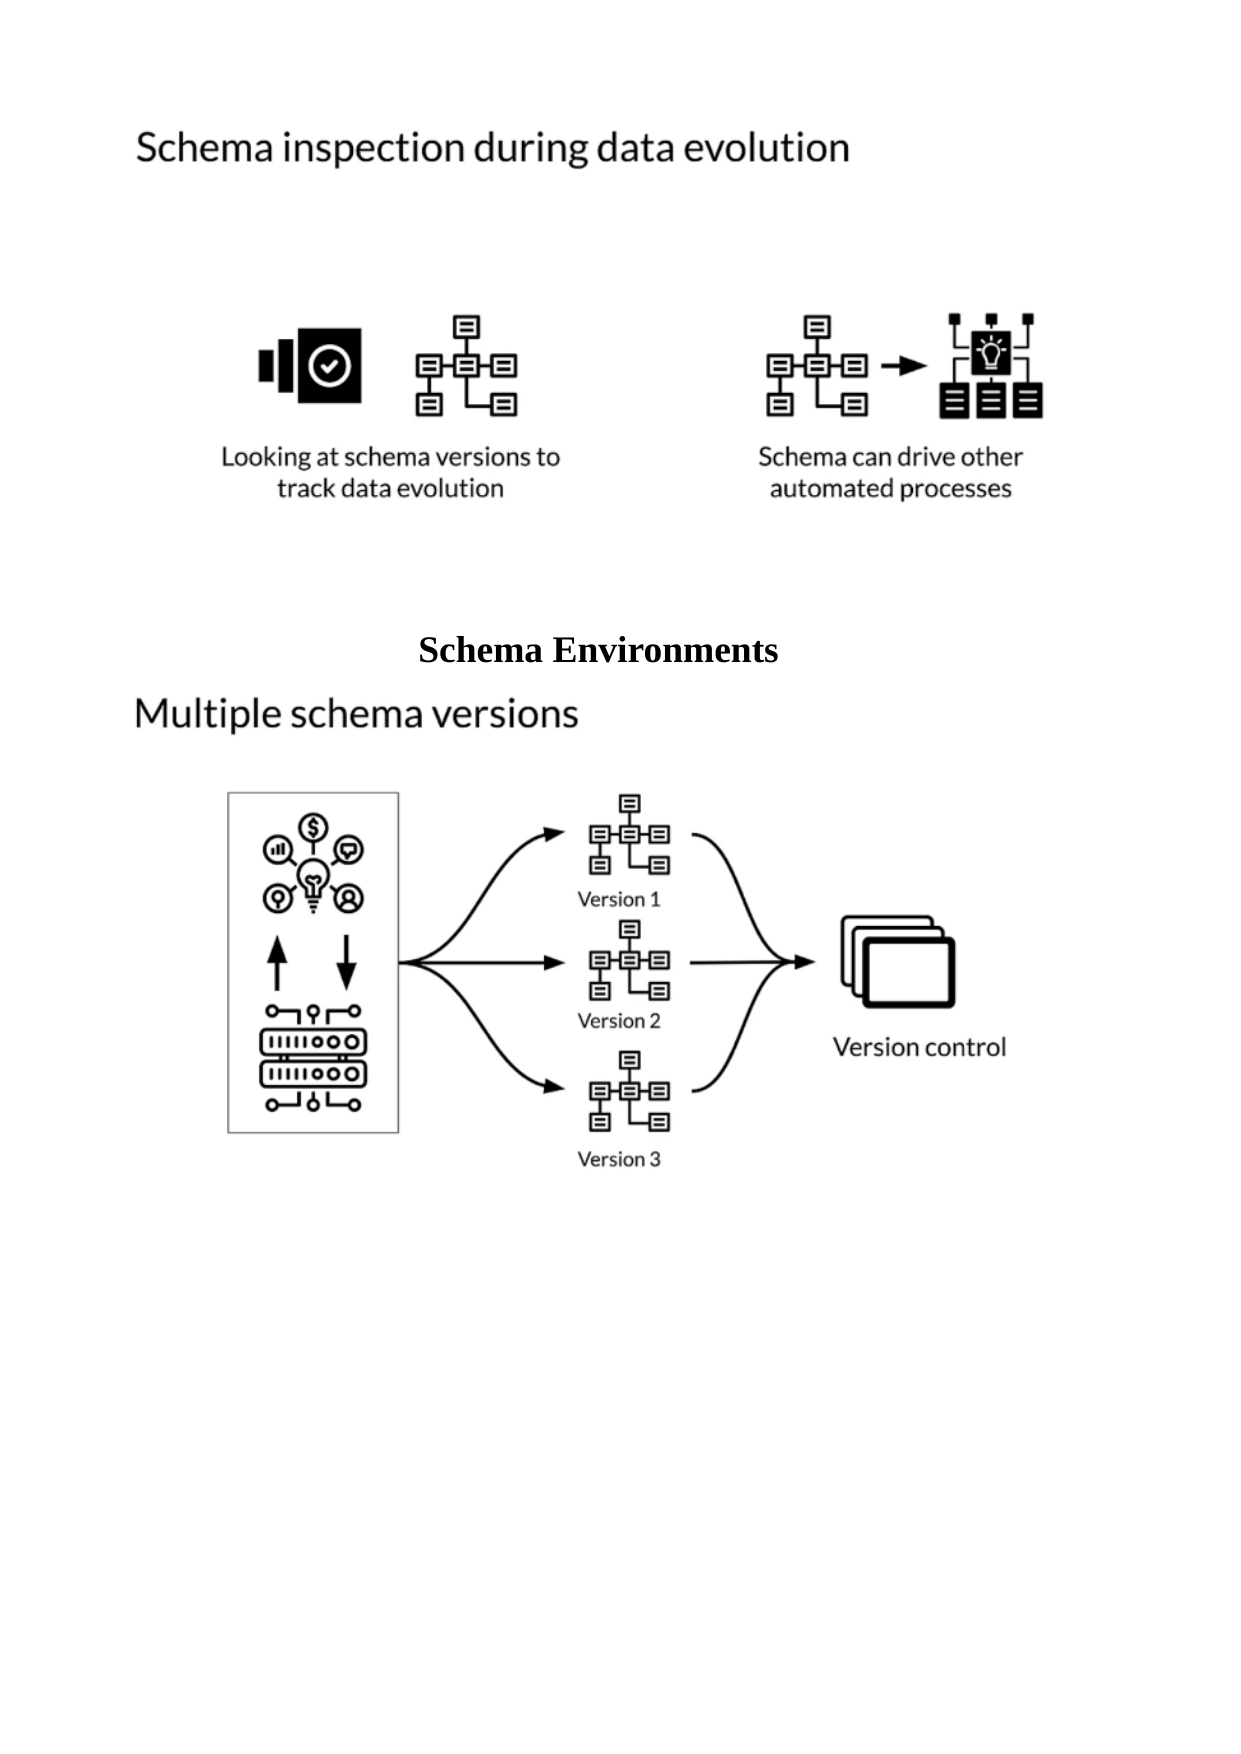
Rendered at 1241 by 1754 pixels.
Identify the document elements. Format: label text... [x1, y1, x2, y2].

picture [118, 683, 1123, 1178]
subtitle Schema Environments [118, 628, 1122, 671]
picture [118, 118, 1123, 517]
